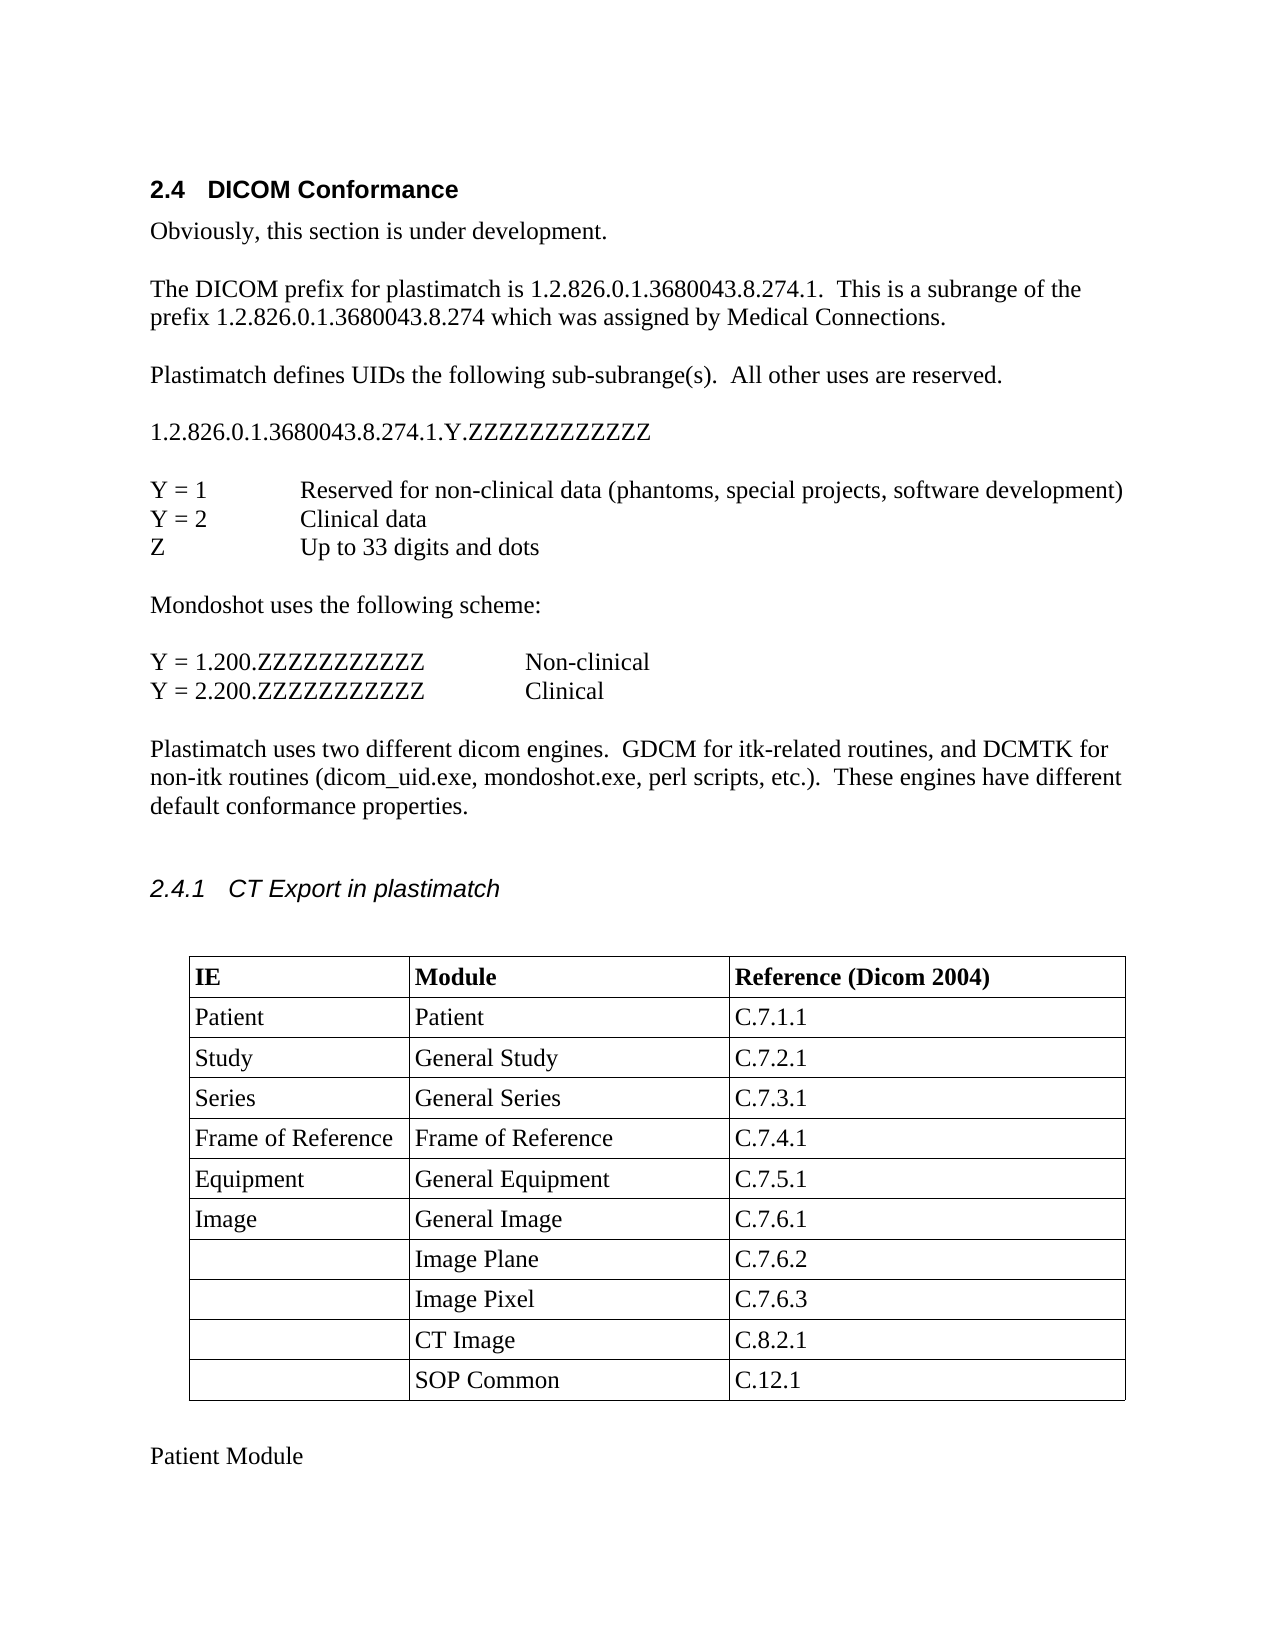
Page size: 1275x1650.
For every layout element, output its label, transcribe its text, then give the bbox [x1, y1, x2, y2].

table_cell Image Plane [410, 1240, 729, 1279]
table_cell SOP Common [410, 1360, 729, 1400]
table_cell Frame of Reference [410, 1119, 729, 1158]
text Patient Module [150, 1441, 1125, 1470]
subtitle DICOM Conformance [150, 175, 1125, 204]
text Y = 2.200.ZZZZZZZZZZZ Clinical [150, 676, 1125, 705]
table_cell [190, 1280, 409, 1319]
text 1.2.826.0.1.3680043.8.274.1.Y.ZZZZZZZZZZZZ [150, 417, 1125, 446]
table_cell CT Image [410, 1320, 729, 1359]
table_cell C.12.1 [730, 1360, 1125, 1400]
subtitle CT Export in plastimatch [150, 874, 1125, 902]
table_cell Image Pixel [410, 1280, 729, 1319]
text Z Up to 33 digits and dots [150, 532, 1125, 561]
table_cell [190, 1360, 409, 1400]
table_cell General Study [410, 1038, 729, 1077]
table_cell Patient [190, 998, 409, 1037]
table_cell C.7.6.2 [730, 1240, 1125, 1279]
text Mondoshot uses the following scheme: [150, 590, 1125, 619]
table_cell Frame of Reference [190, 1119, 409, 1158]
text Plastimatch uses two different dicom engines. GDCM for itk-related routines, and DCMTK for non-itk routines (dicom_uid.exe, mondoshot.exe, perl scripts, etc.). These engines have different default conformance properties. [150, 734, 1125, 820]
table_cell General Series [410, 1078, 729, 1117]
text Y = 2 Clinical data [150, 504, 1125, 532]
table_cell C.7.3.1 [730, 1078, 1125, 1117]
table_cell C.7.4.1 [730, 1119, 1125, 1158]
table_cell Series [190, 1078, 409, 1117]
table_cell General Equipment [410, 1159, 729, 1198]
table_cell C.7.1.1 [730, 998, 1125, 1037]
text Plastimatch defines UIDs the following sub-subrange(s). All other uses are reserved. [150, 360, 1125, 389]
text Obviously, this section is under development. [150, 216, 1125, 245]
table_header IE [190, 957, 409, 997]
table_cell Image [190, 1199, 409, 1238]
text Y = 1.200.ZZZZZZZZZZZ Non-clinical [150, 647, 1125, 676]
text Y = 1 Reserved for non-clinical data (phantoms, special projects, software development) [150, 475, 1125, 504]
table_cell [190, 1320, 409, 1359]
table_cell Patient [410, 998, 729, 1037]
text The DICOM prefix for plastimatch is 1.2.826.0.1.3680043.8.274.1. This is a subrange of the prefix 1.2.826.0.1.3680043.8.274 which was assigned by Medical Connections. [150, 274, 1125, 331]
table_cell C.8.2.1 [730, 1320, 1125, 1359]
table_cell [190, 1240, 409, 1279]
table_cell C.7.5.1 [730, 1159, 1125, 1198]
table_cell Study [190, 1038, 409, 1077]
table_cell General Image [410, 1199, 729, 1238]
table_cell C.7.2.1 [730, 1038, 1125, 1077]
table_cell Equipment [190, 1159, 409, 1198]
table_cell C.7.6.1 [730, 1199, 1125, 1238]
table_header Reference (Dicom 2004) [730, 957, 1125, 997]
table_header Module [410, 957, 729, 997]
table_cell C.7.6.3 [730, 1280, 1125, 1319]
